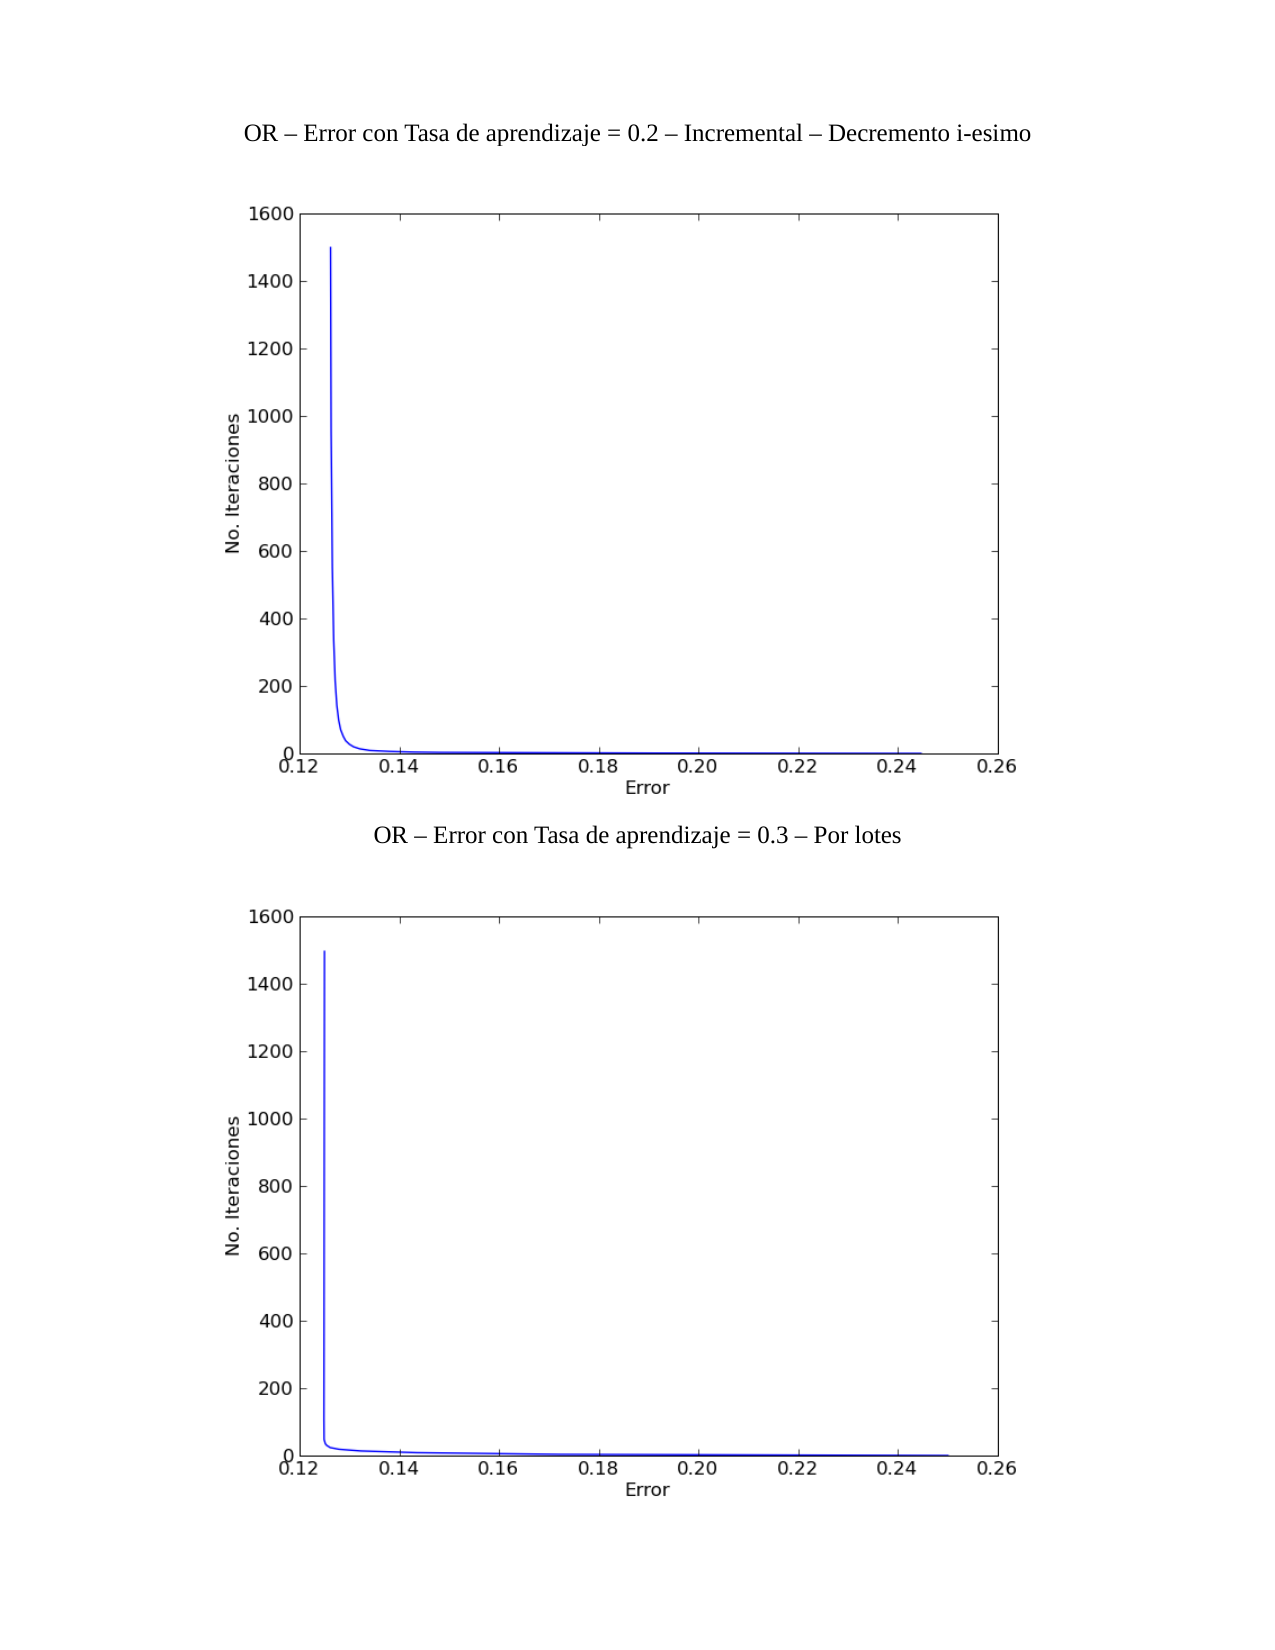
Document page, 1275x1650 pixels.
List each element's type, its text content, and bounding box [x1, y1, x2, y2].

picture [187, 146, 1088, 821]
text OR – Error con Tasa de aprendizaje = 0.3 – Por lotes [118, 147, 1157, 849]
text OR – Error con Tasa de aprendizaje = 0.2 – Incremental – Decremento i-esimo [118, 118, 1157, 147]
picture [187, 849, 1088, 1523]
